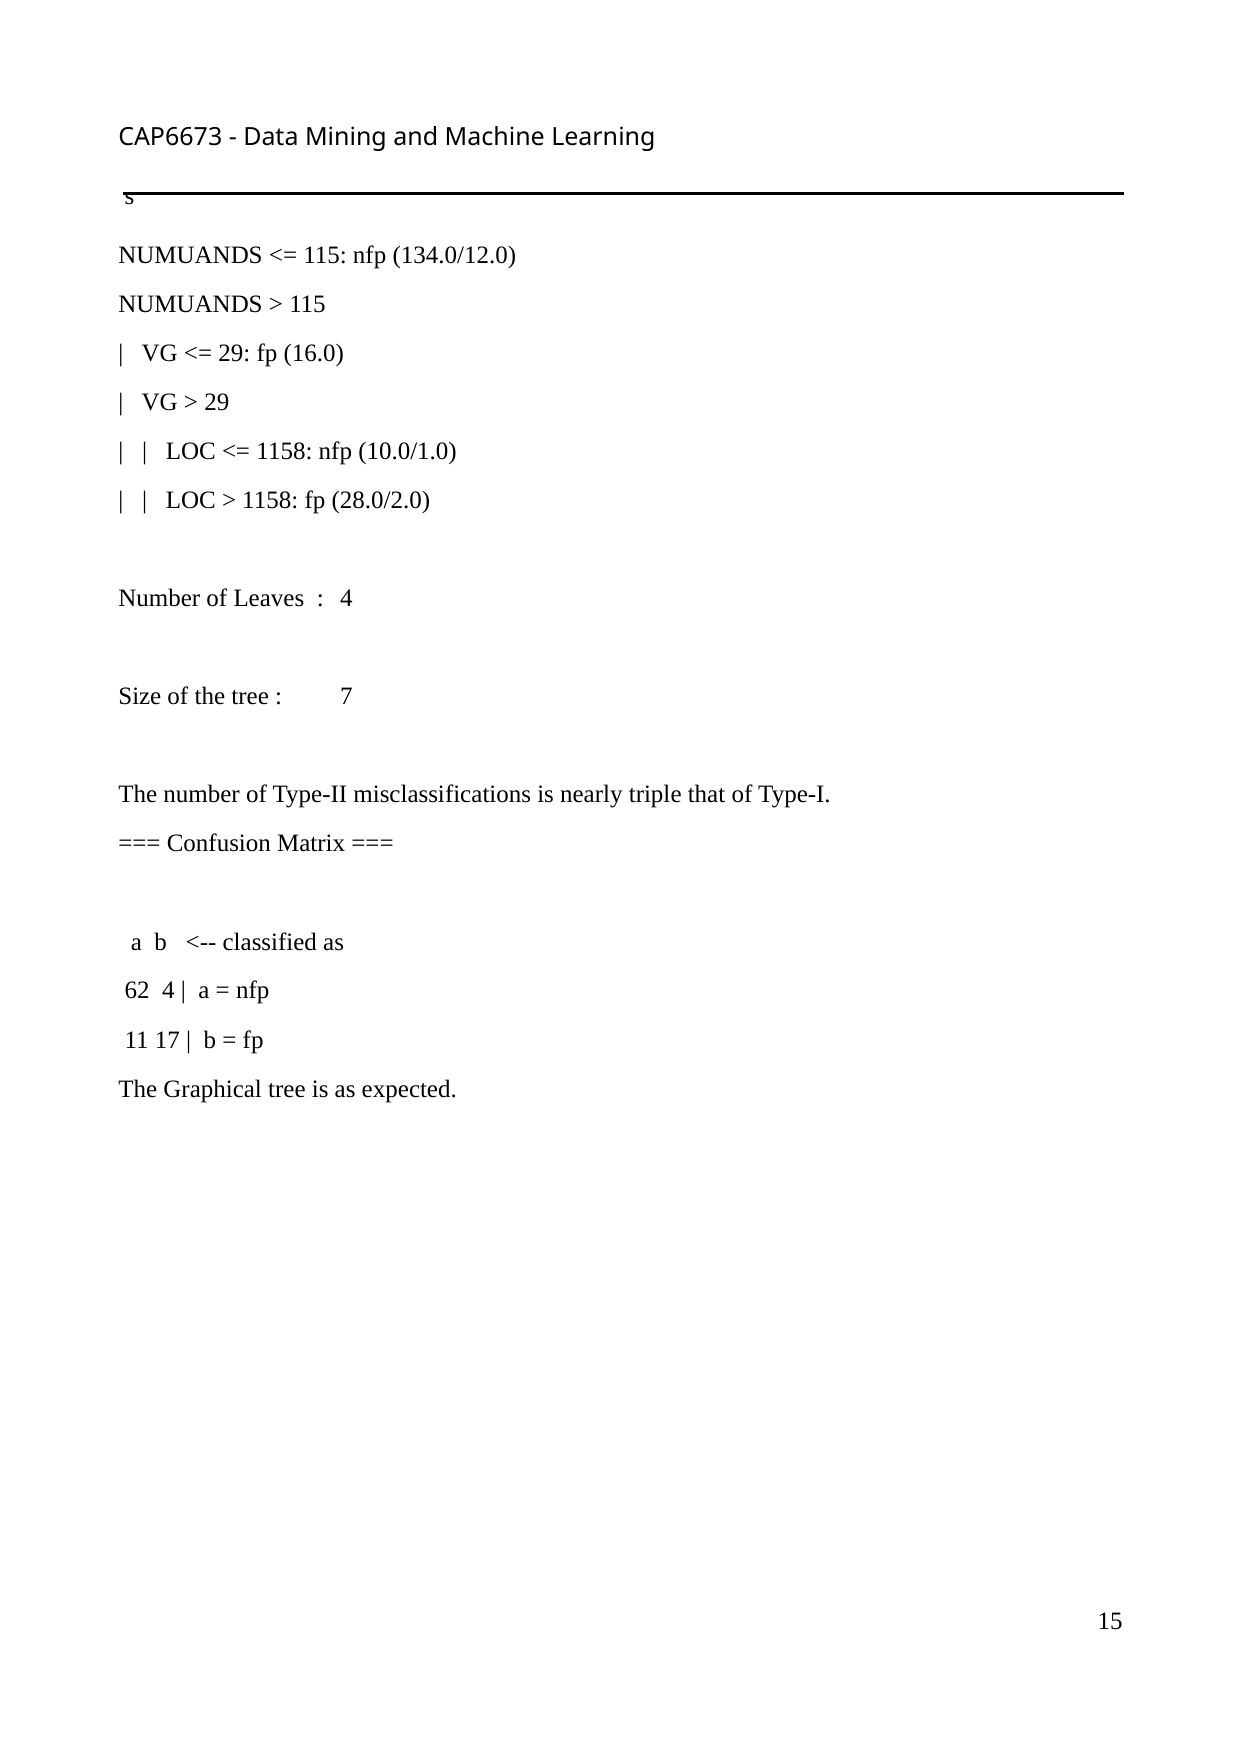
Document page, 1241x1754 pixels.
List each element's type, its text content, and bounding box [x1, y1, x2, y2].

text | VG > 29 [118, 387, 1122, 416]
text | | LOC > 1158: fp (28.0/2.0) [118, 485, 1122, 514]
text NUMUANDS <= 115: nfp (134.0/12.0) [118, 240, 1122, 268]
text | VG <= 29: fp (16.0) [118, 338, 1122, 367]
text 62 4 | a = nfp [118, 976, 1122, 1004]
text NUMUANDS > 115 [118, 289, 1122, 317]
text Number of Leaves : 4 [118, 583, 1122, 612]
text 11 17 | b = fp [118, 1025, 1122, 1053]
text The number of Type-II misclassifications is nearly triple that of Type-I. [118, 779, 1122, 808]
text | | LOC <= 1158: nfp (10.0/1.0) [118, 436, 1122, 465]
text a b <-- classified as [118, 927, 1122, 955]
text Size of the tree : 7 [118, 681, 1122, 710]
text === Confusion Matrix === [118, 828, 1122, 857]
text The Graphical tree is as expected. [118, 1074, 1122, 1102]
